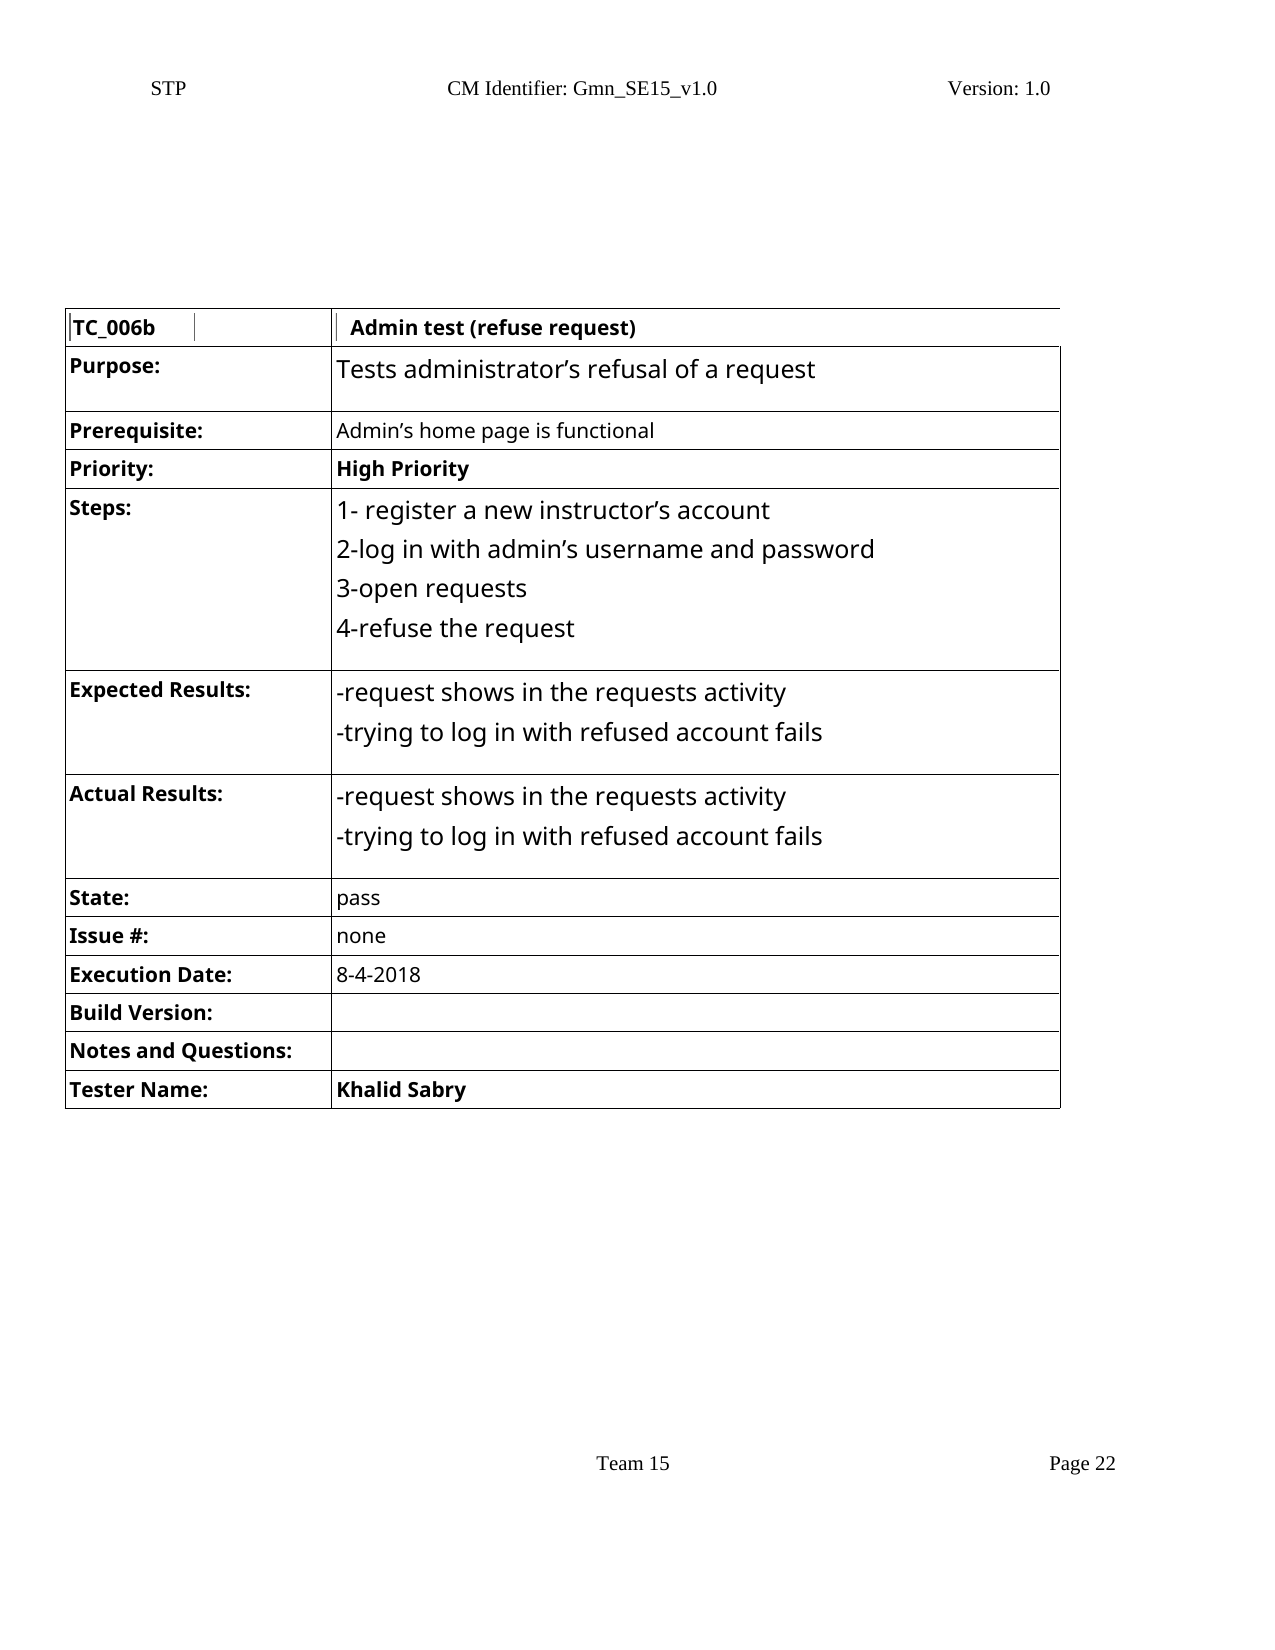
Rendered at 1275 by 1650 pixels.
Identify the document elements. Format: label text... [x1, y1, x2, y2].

table_header TC_006b [66, 309, 189, 346]
table_cell pass [332, 878, 1060, 916]
table_cell State: [66, 879, 331, 916]
table_cell Issue #: [66, 917, 331, 954]
table_cell 8-4-2018 [332, 955, 1060, 993]
table_cell 1- register a new instructor’s account 2-log in with admin’s username and password 3-open requests 4-refuse the request [332, 488, 1060, 670]
table_cell Notes and Questions: [66, 1032, 331, 1069]
table_cell Expected Results: [66, 671, 331, 774]
table_cell [332, 993, 1060, 1031]
table_cell Actual Results: [66, 775, 331, 878]
table_cell [332, 1031, 1060, 1069]
table_cell Execution Date: [66, 956, 331, 993]
table_cell Purpose: [66, 347, 331, 411]
table_cell Build Version: [66, 994, 331, 1031]
table_cell Tester Name: [66, 1071, 331, 1108]
table_cell -request shows in the requests activity -trying to log in with refused account fails [332, 670, 1060, 774]
table_cell Tests administrator’s refusal of a request [332, 346, 1060, 411]
table_cell Admin’s home page is functional [332, 411, 1060, 449]
table_cell none [332, 916, 1060, 954]
table_cell Steps: [66, 489, 331, 670]
table_cell -request shows in the requests activity -trying to log in with refused account fails [332, 774, 1060, 878]
table_cell High Priority [332, 449, 1060, 488]
table_header [190, 309, 331, 346]
table_cell Prerequisite: [66, 412, 331, 449]
table_cell Khalid Sabry [332, 1070, 1060, 1108]
table_header Admin test (refuse request) [332, 309, 1060, 346]
table_cell Priority: [66, 450, 331, 488]
